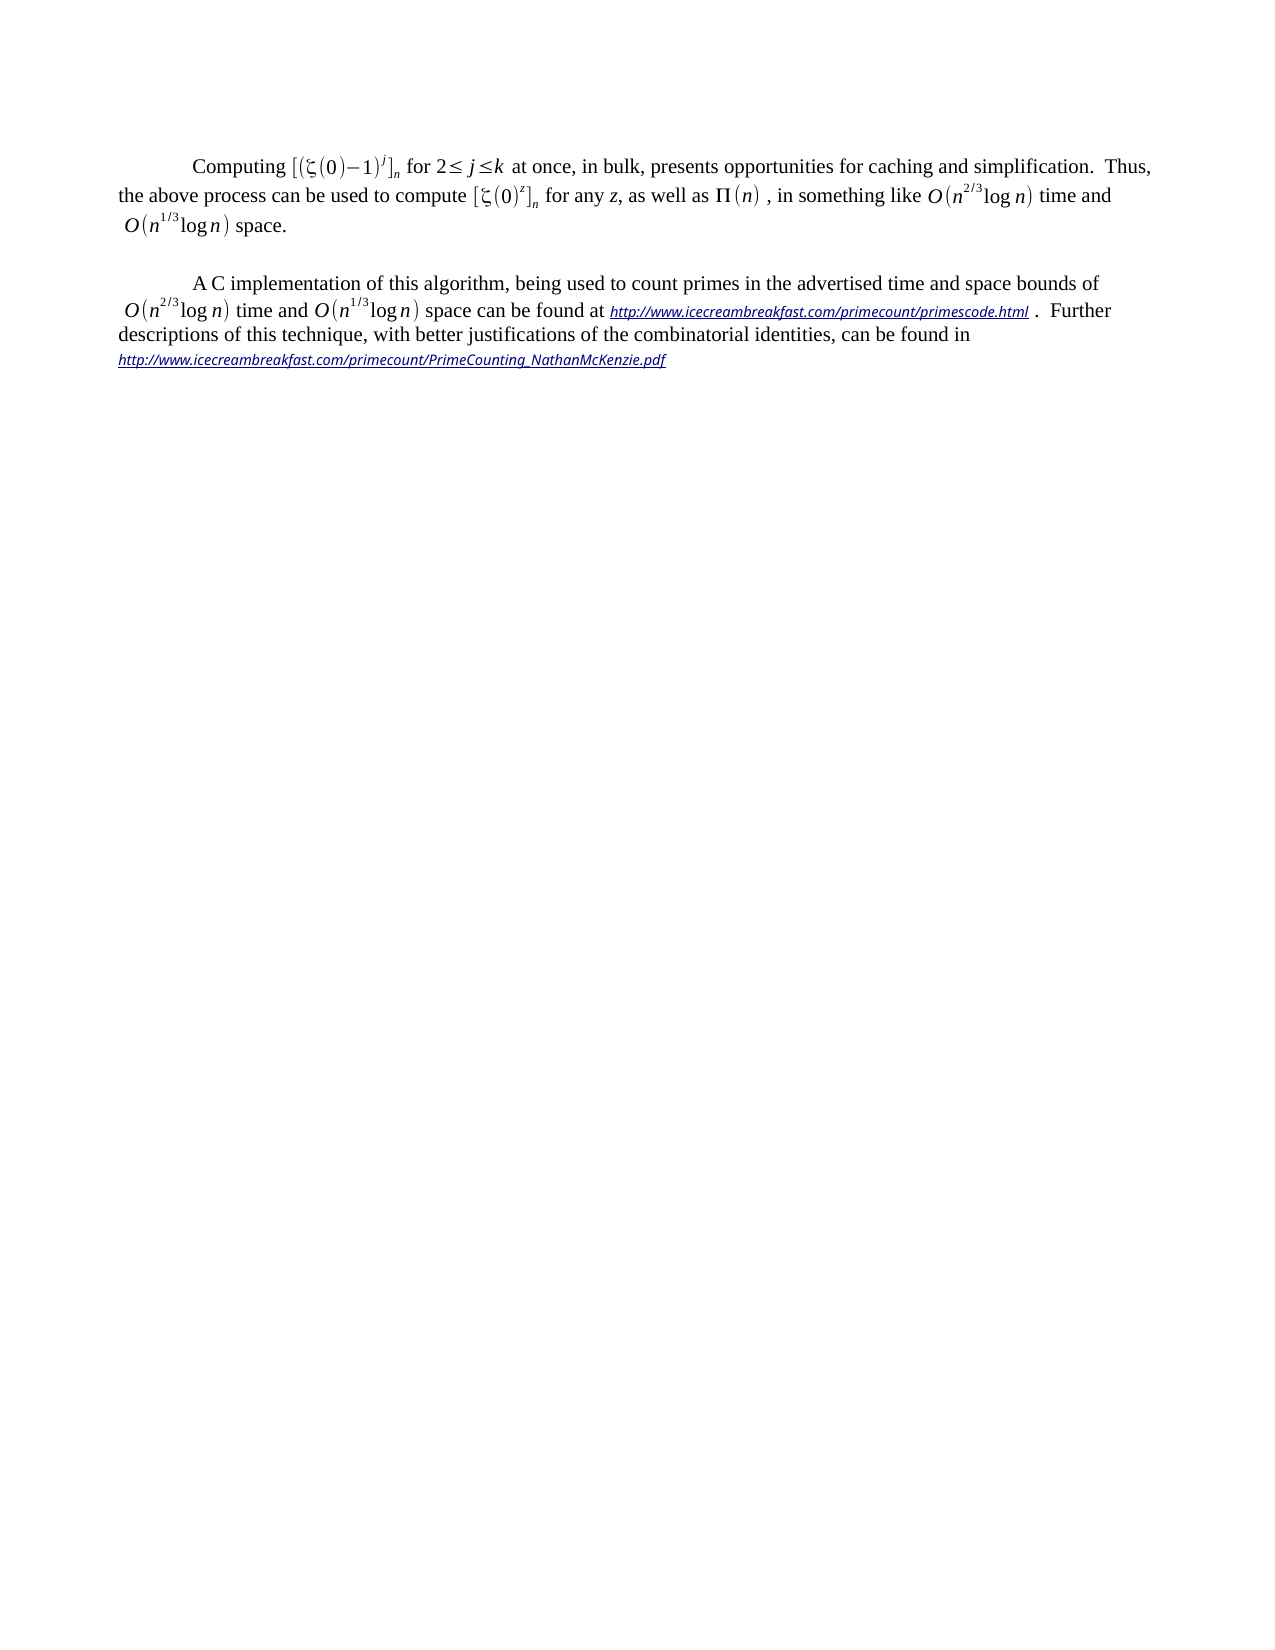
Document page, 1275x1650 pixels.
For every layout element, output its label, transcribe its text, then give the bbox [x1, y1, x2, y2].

text Computingforat once, in bulk, presents opportunities for caching and simplification. Thus, the above process can be used to computefor any z, as well as, in something liketime andspace. [118, 152, 1157, 237]
text A C implementation of this algorithm, being used to count primes in the advertised time and space bounds of time andspace can be found at http://www.icecreambreakfast.com/primecount/primescode.html . Further descriptions of this technique, with better justifications of the combinatorial identities, can be found in http://www.icecreambreakfast.com/primecount/PrimeCounting_NathanMcKenzie.pdf [118, 271, 1157, 370]
